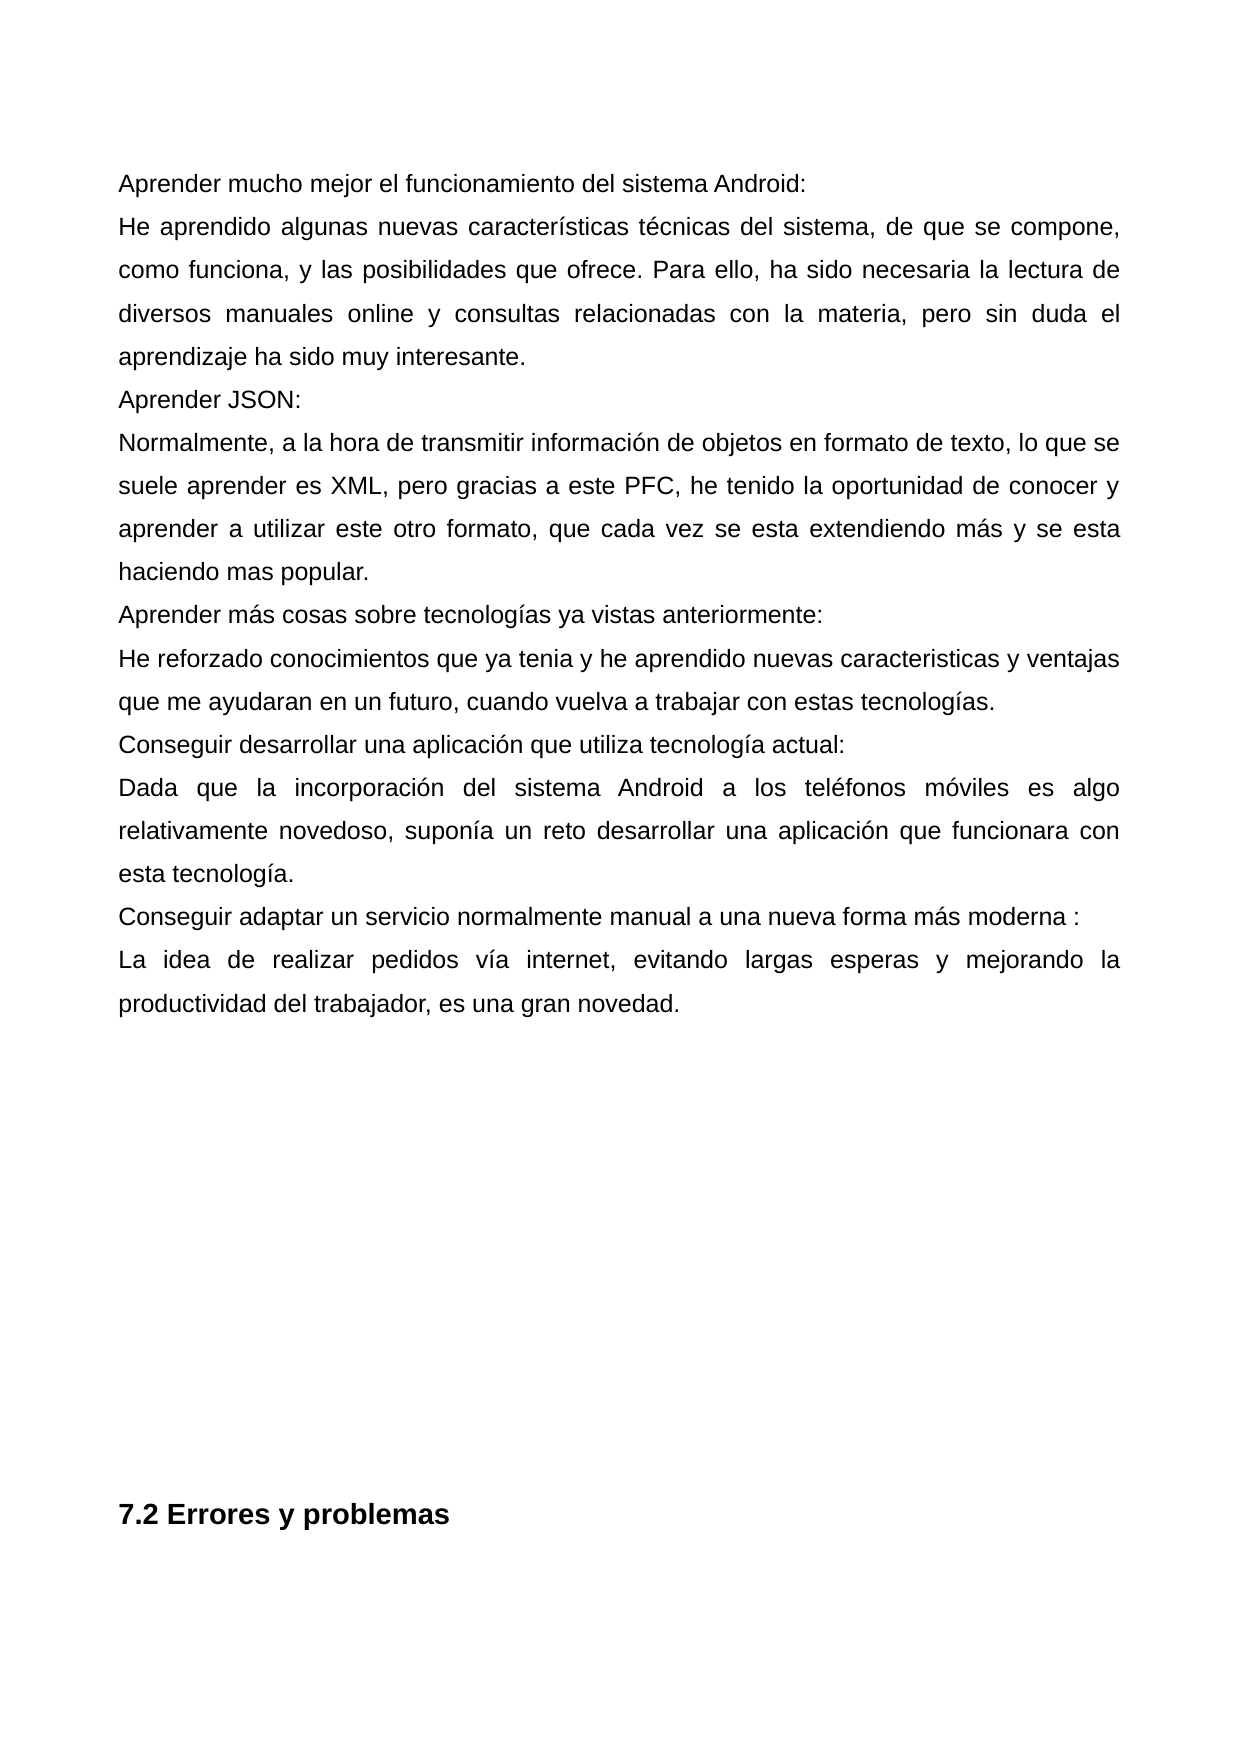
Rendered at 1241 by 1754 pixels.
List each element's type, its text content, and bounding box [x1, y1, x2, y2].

text Aprender más cosas sobre tecnologías ya vistas anteriormente: [118, 600, 1122, 629]
text Normalmente, a la hora de transmitir información de objetos en formato de texto, lo que se suele aprender es XML, pero gracias a este PFC, he tenido la oportunidad de conocer y aprender a utilizar este otro formato, que cada vez se esta extendiendo más y se esta haciendo mas popular. [118, 428, 1122, 586]
text He reforzado conocimientos que ya tenia y he aprendido nuevas caracteristicas y ventajas que me ayudaran en un futuro, cuando vuelva a trabajar con estas tecnologías. [118, 643, 1122, 715]
text Dada que la incorporación del sistema Android a los teléfonos móviles es algo relativamente novedoso, suponía un reto desarrollar una aplicación que funcionara con esta tecnología. [118, 773, 1122, 888]
text Aprender JSON: [118, 385, 1122, 413]
text 7.2 Errores y problemas [118, 1497, 1122, 1531]
text Conseguir desarrollar una aplicación que utiliza tecnología actual: [118, 730, 1122, 758]
text La idea de realizar pedidos vía internet, evitando largas esperas y mejorando la productividad del trabajador, es una gran novedad. [118, 945, 1122, 1017]
text Aprender mucho mejor el funcionamiento del sistema Android: [118, 169, 1122, 198]
text He aprendido algunas nuevas características técnicas del sistema, de que se compone, como funciona, y las posibilidades que ofrece. Para ello, ha sido necesaria la lectura de diversos manuales online y consultas relacionadas con la materia, pero sin duda el aprendizaje ha sido muy interesante. [118, 212, 1122, 370]
text Conseguir adaptar un servicio normalmente manual a una nueva forma más moderna : [118, 902, 1122, 931]
